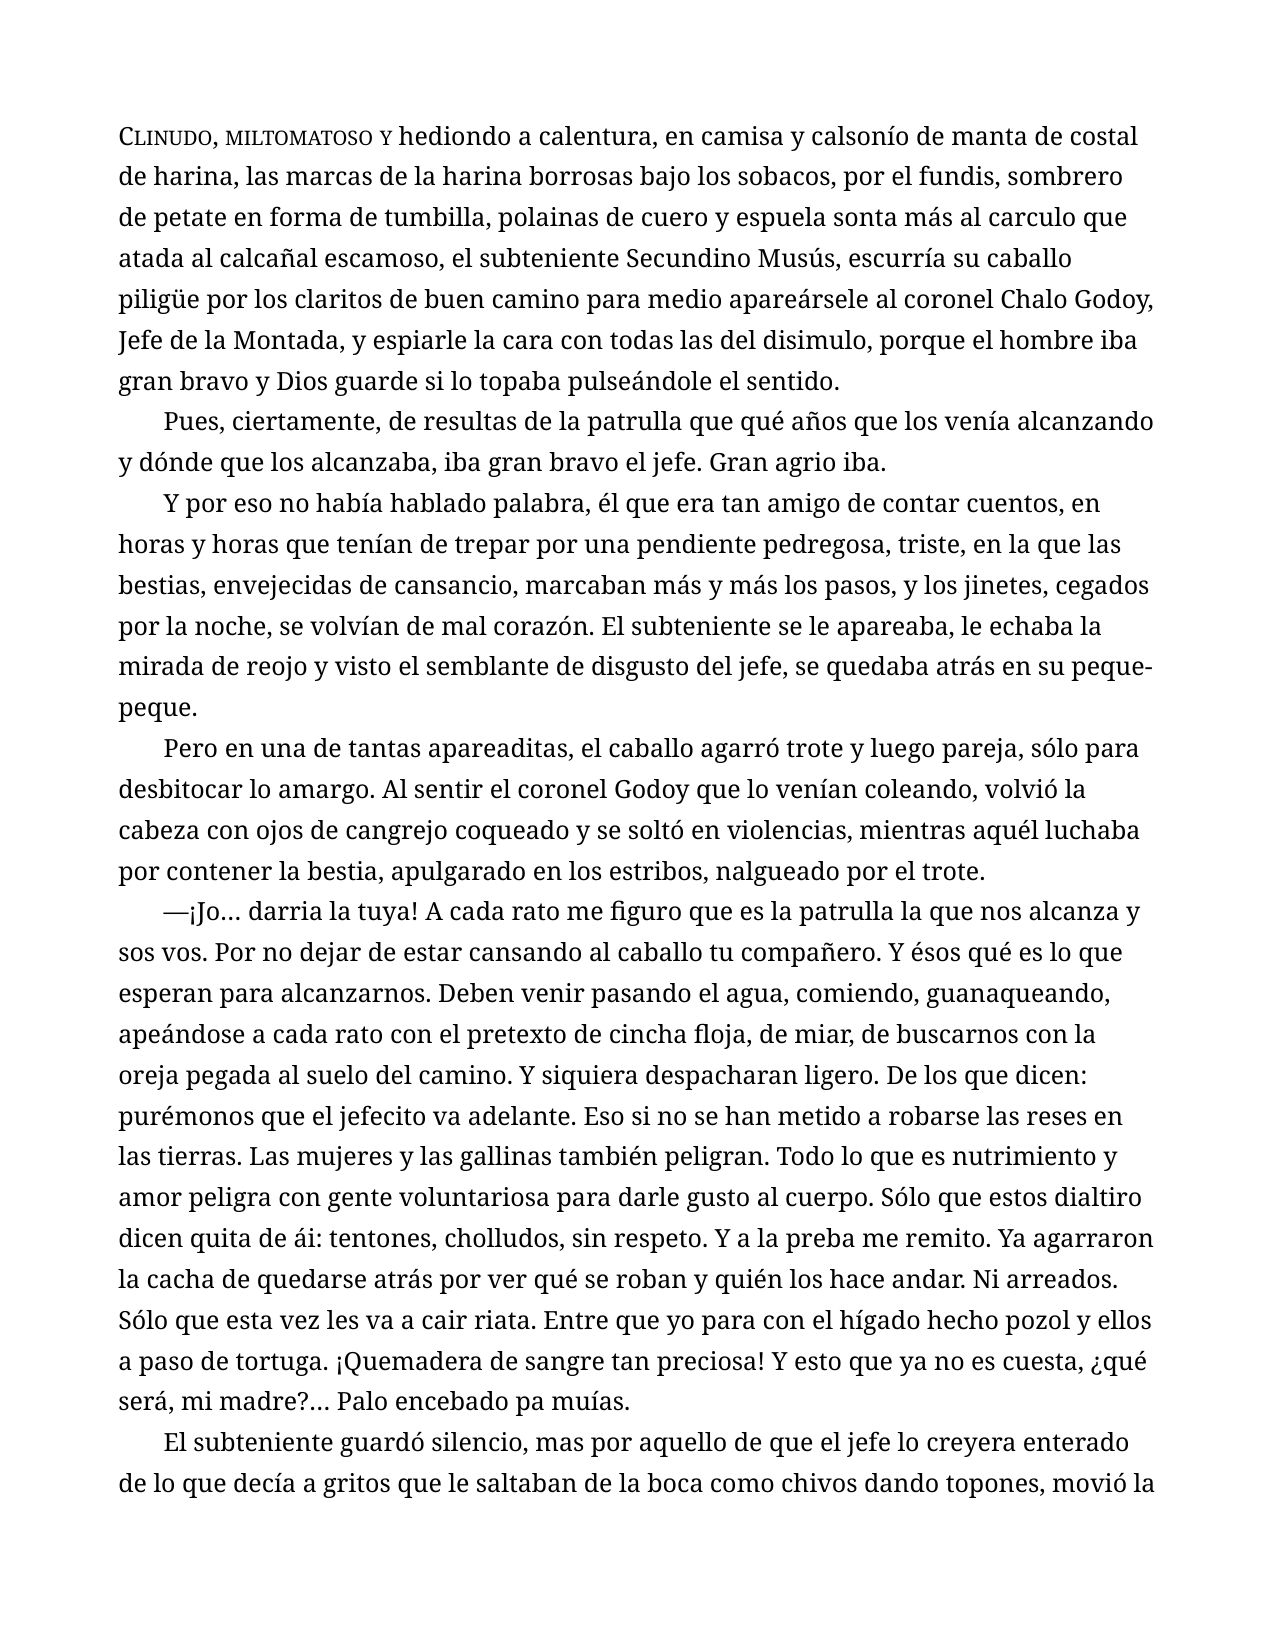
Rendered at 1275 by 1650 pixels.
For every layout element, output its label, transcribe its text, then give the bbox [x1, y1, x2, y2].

text Clinudo, miltomatoso y hediondo a calentura, en camisa y calsonío de manta de costal de harina, las marcas de la harina borrosas bajo los sobacos, por el fundis, sombrero de petate en forma de tumbilla, polainas de cuero y espuela sonta más al carculo que atada al calcañal escamoso, el subteniente Secundino Musús, escurría su caballo piligüe por los claritos de buen camino para medio apareársele al coronel Chalo Godoy, Jefe de la Montada, y espiarle la cara con todas las del disimulo, porque el hombre iba gran bravo y Dios guarde si lo topaba pulseándole el sentido. Pues, ciertamente, de resultas de la patrulla que qué años que los venía alcanzando y dónde que los alcanzaba, iba gran bravo el jefe. Gran agrio iba. Y por eso no había hablado palabra, él que era tan amigo de contar cuentos, en horas y horas que tenían de trepar por una pendiente pedregosa, triste, en la que las bestias, envejecidas de cansancio, marcaban más y más los pasos, y los jinetes, cegados por la noche, se volvían de mal corazón. El subteniente se le apareaba, le echaba la mirada de reojo y visto el semblante de disgusto del jefe, se quedaba atrás en su peque-peque. Pero en una de tantas apareaditas, el caballo agarró trote y luego pareja, sólo para desbitocar lo amargo. Al sentir el coronel Godoy que lo venían coleando, volvió la cabeza con ojos de cangrejo coqueado y se soltó en violencias, mientras aquél luchaba por contener la bestia, apulgarado en los estribos, nalgueado por el trote. —¡Jo… darria la tuya! A cada rato me figuro que es la patrulla la que nos alcanza y sos vos. Por no dejar de estar cansando al caballo tu compañero. Y ésos qué es lo que esperan para alcanzarnos. Deben venir pasando el agua, comiendo, guanaqueando, apeándose a cada rato con el pretexto de cincha floja, de miar, de buscarnos con la oreja pegada al suelo del camino. Y siquiera despacharan ligero. De los que dicen: purémonos que el jefecito va adelante. Eso si no se han metido a robarse las reses en las tierras. Las mujeres y las gallinas también peligran. Todo lo que es nutrimiento y amor peligra con gente voluntariosa para darle gusto al cuerpo. Sólo que estos dialtiro dicen quita de ái: tentones, cholludos, sin respeto. Y a la preba me remito. Ya agarraron la cacha de quedarse atrás por ver qué se roban y quién los hace andar. Ni arreados. Sólo que esta vez les va a cair riata. Entre que yo para con el hígado hecho pozol y ellos a paso de tortuga. ¡Quemadera de sangre tan preciosa! Y esto que ya no es cuesta, ¿qué será, mi madre?… Palo encebado pa muías. El subteniente guardó silencio, mas por aquello de que el jefe lo creyera enterado de lo que decía a gritos que le saltaban de la boca como chivos dando topones, movió la [118, 118, 1157, 1500]
